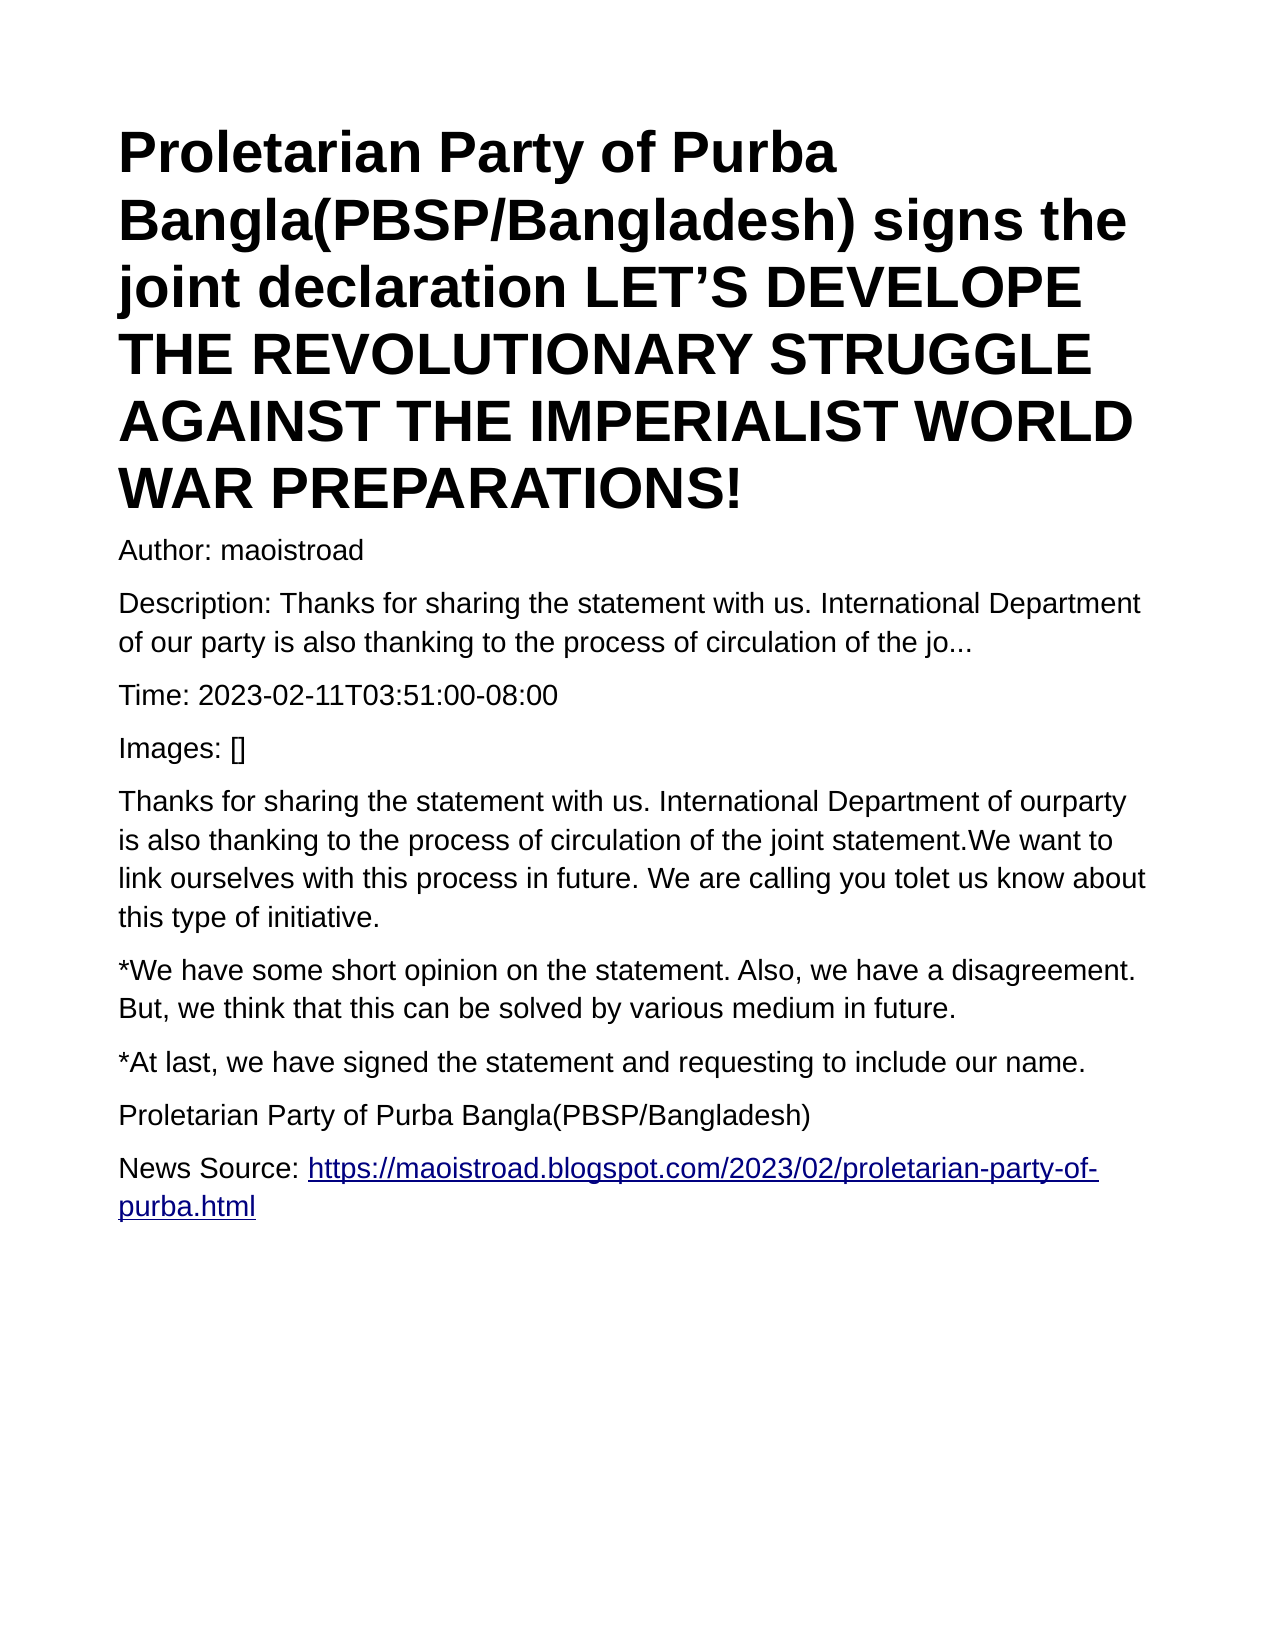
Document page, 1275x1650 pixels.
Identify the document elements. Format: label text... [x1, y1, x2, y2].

text *At last, we have signed the statement and requesting to include our name. [118, 1044, 1157, 1078]
text Description: Thanks for sharing the statement with us. International Department of our party is also thanking to the process of circulation of the jo... [118, 586, 1157, 658]
text Proletarian Party of Purba Bangla(PBSP/Bangladesh) [118, 1098, 1157, 1131]
text Thanks for sharing the statement with us. International Department of ourparty is also thanking to the process of circulation of the joint statement.We want to link ourselves with this process in future. We are calling you tolet us know about this type of initiative. [118, 784, 1157, 933]
text Images: [] [118, 731, 1157, 764]
text News Source: https://maoistroad.blogspot.com/2023/02/proletarian-party-of-purba.html [118, 1151, 1157, 1223]
text Author: maoistroad [118, 533, 1157, 567]
subtitle Proletarian Party of Purba Bangla(PBSP/Bangladesh) signs the joint declaration LET’S DEVELOPE THE REVOLUTIONARY STRUGGLE AGAINST THE IMPERIALIST WORLD WAR PREPARATIONS! [118, 118, 1157, 521]
text *We have some short opinion on the statement. Also, we have a disagreement. But, we think that this can be solved by various medium in future. [118, 953, 1157, 1025]
text Time: 2023-02-11T03:51:00-08:00 [118, 678, 1157, 711]
